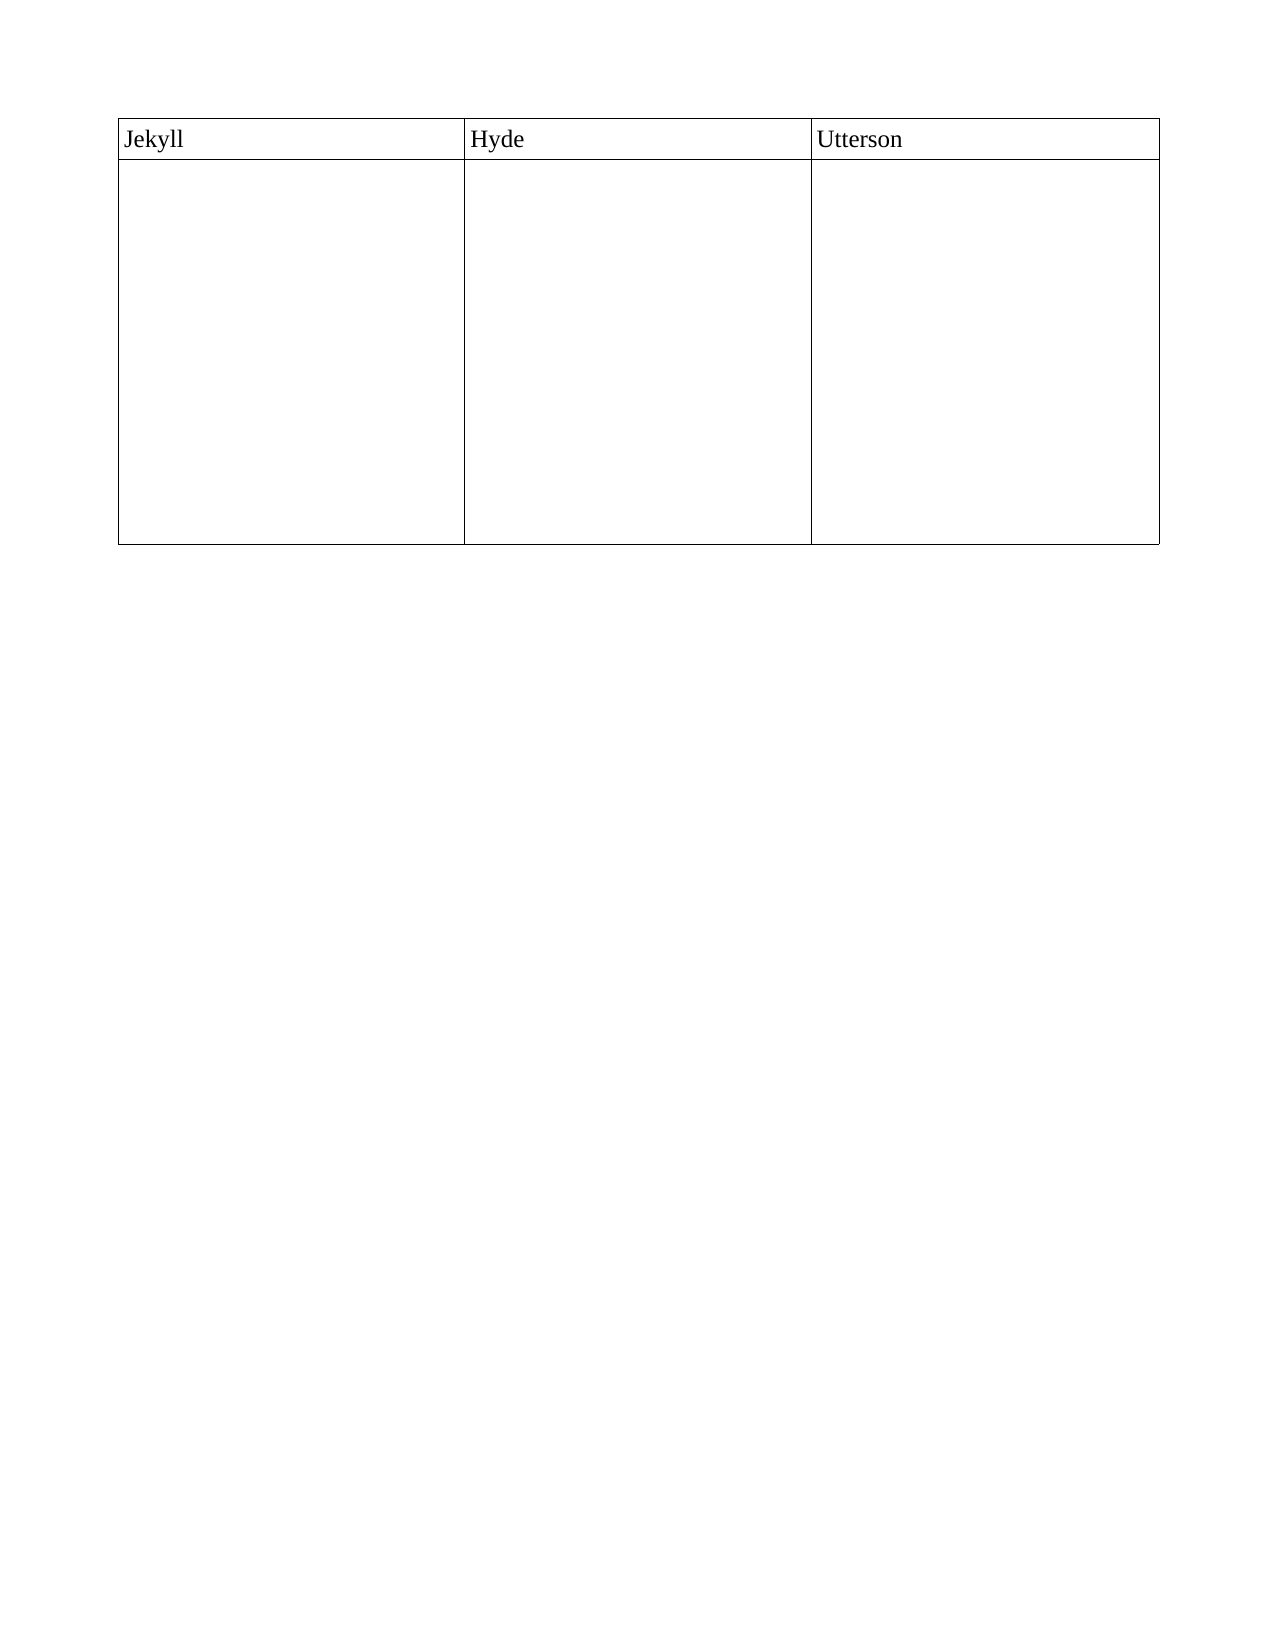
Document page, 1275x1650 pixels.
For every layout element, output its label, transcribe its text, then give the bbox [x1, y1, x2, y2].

table_header Utterson [812, 119, 1159, 158]
table_header Jekyll [119, 119, 464, 158]
table_cell [119, 160, 464, 544]
table_cell [812, 160, 1159, 544]
table_header Hyde [465, 119, 811, 158]
table_cell [465, 160, 811, 544]
